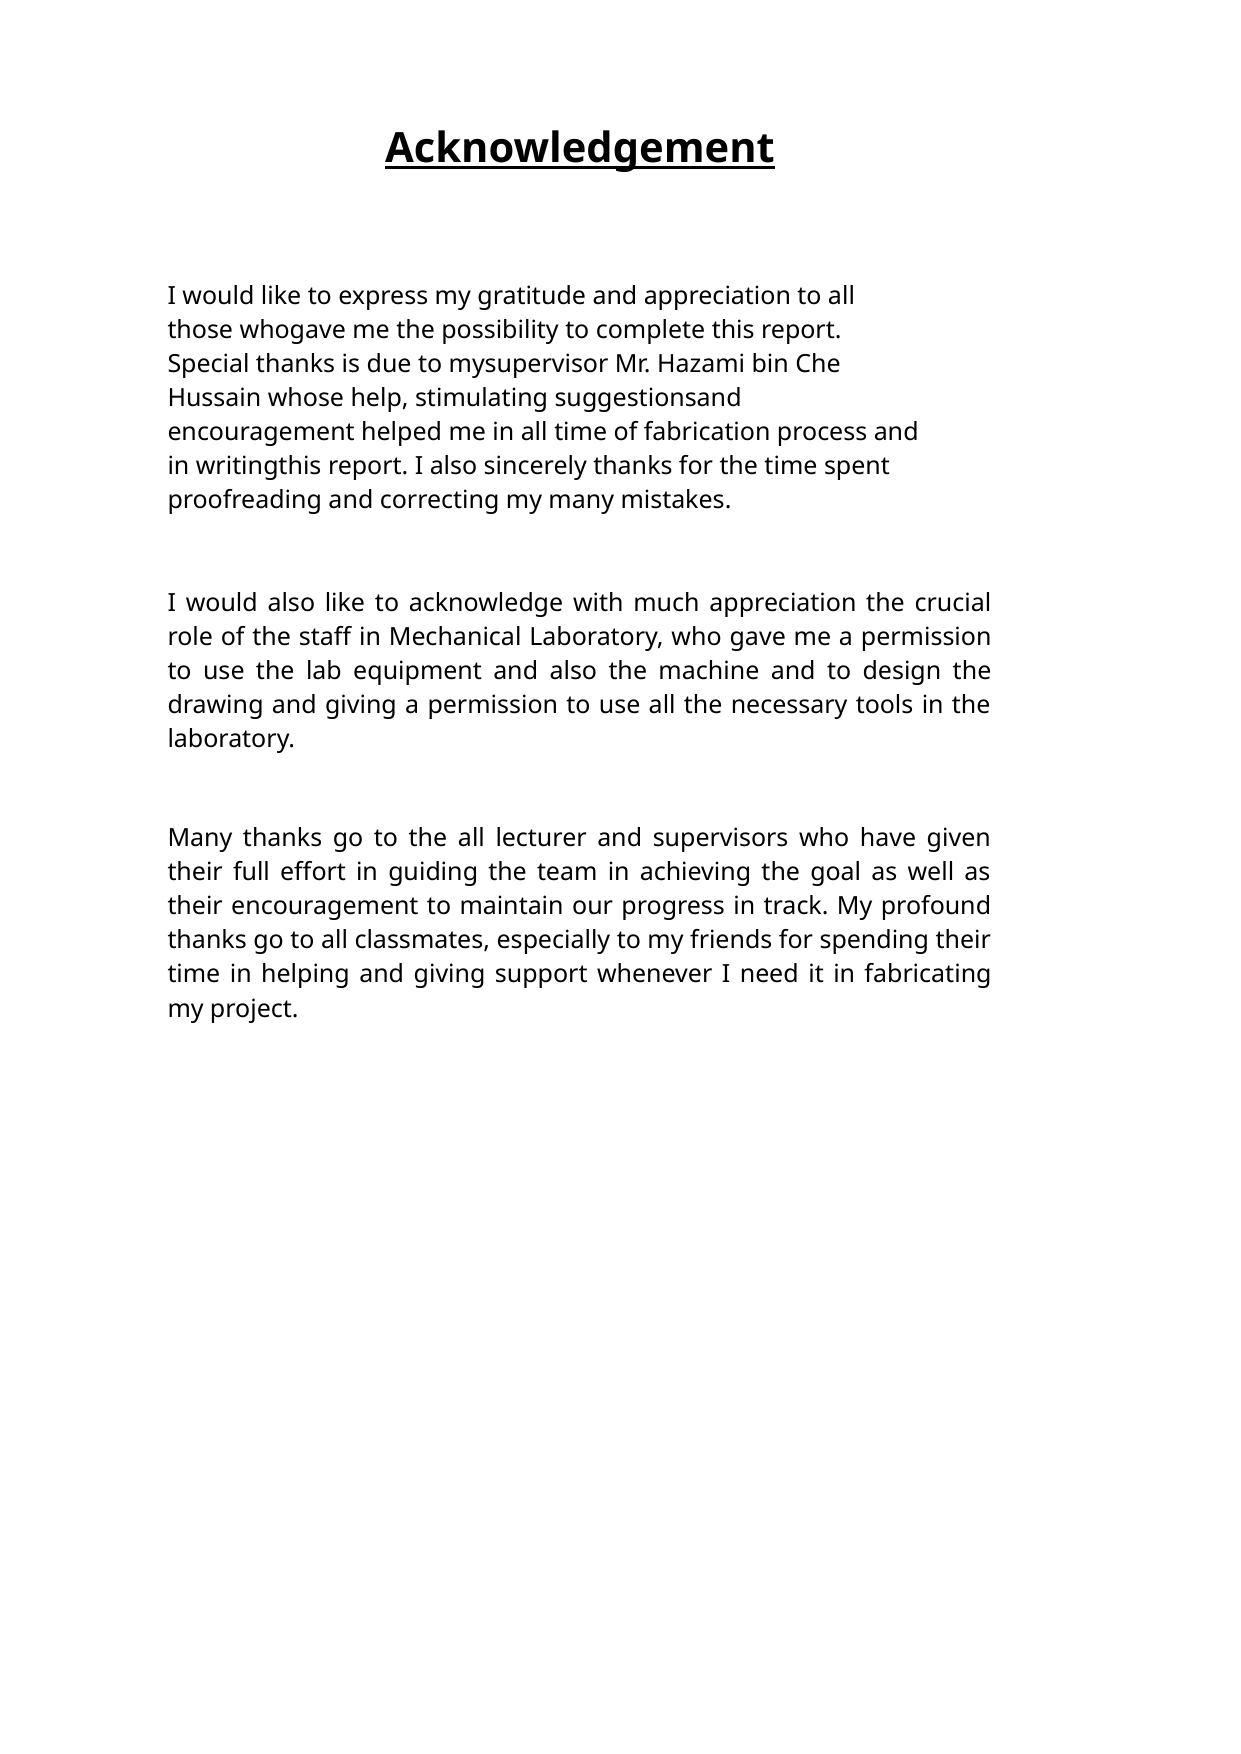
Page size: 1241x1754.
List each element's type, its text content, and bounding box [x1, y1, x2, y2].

text Acknowledgement [167, 118, 992, 175]
text I would also like to acknowledge with much appreciation the crucial role of the staff in Mechanical Laboratory, who gave me a permission to use the lab equipment and also the machine and to design the drawing and giving a permission to use all the necessary tools in the laboratory. [167, 584, 992, 754]
text Many thanks go to the all lecturer and supervisors who have given their full effort in guiding the team in achieving the goal as well as their encouragement to maintain our progress in track. My profound thanks go to all classmates, especially to my friends for spending their time in helping and giving support whenever I need it in fabricating my project. [167, 820, 992, 1024]
text I would like to express my gratitude and appreciation to all those whogave me the possibility to complete this report. Special thanks is due to mysupervisor Mr. Hazami bin Che Hussain whose help, stimulating suggestionsand encouragement helped me in all time of fabrication process and in writingthis report. I also sincerely thanks for the time spent proofreading and correcting my many mistakes. [167, 278, 927, 516]
